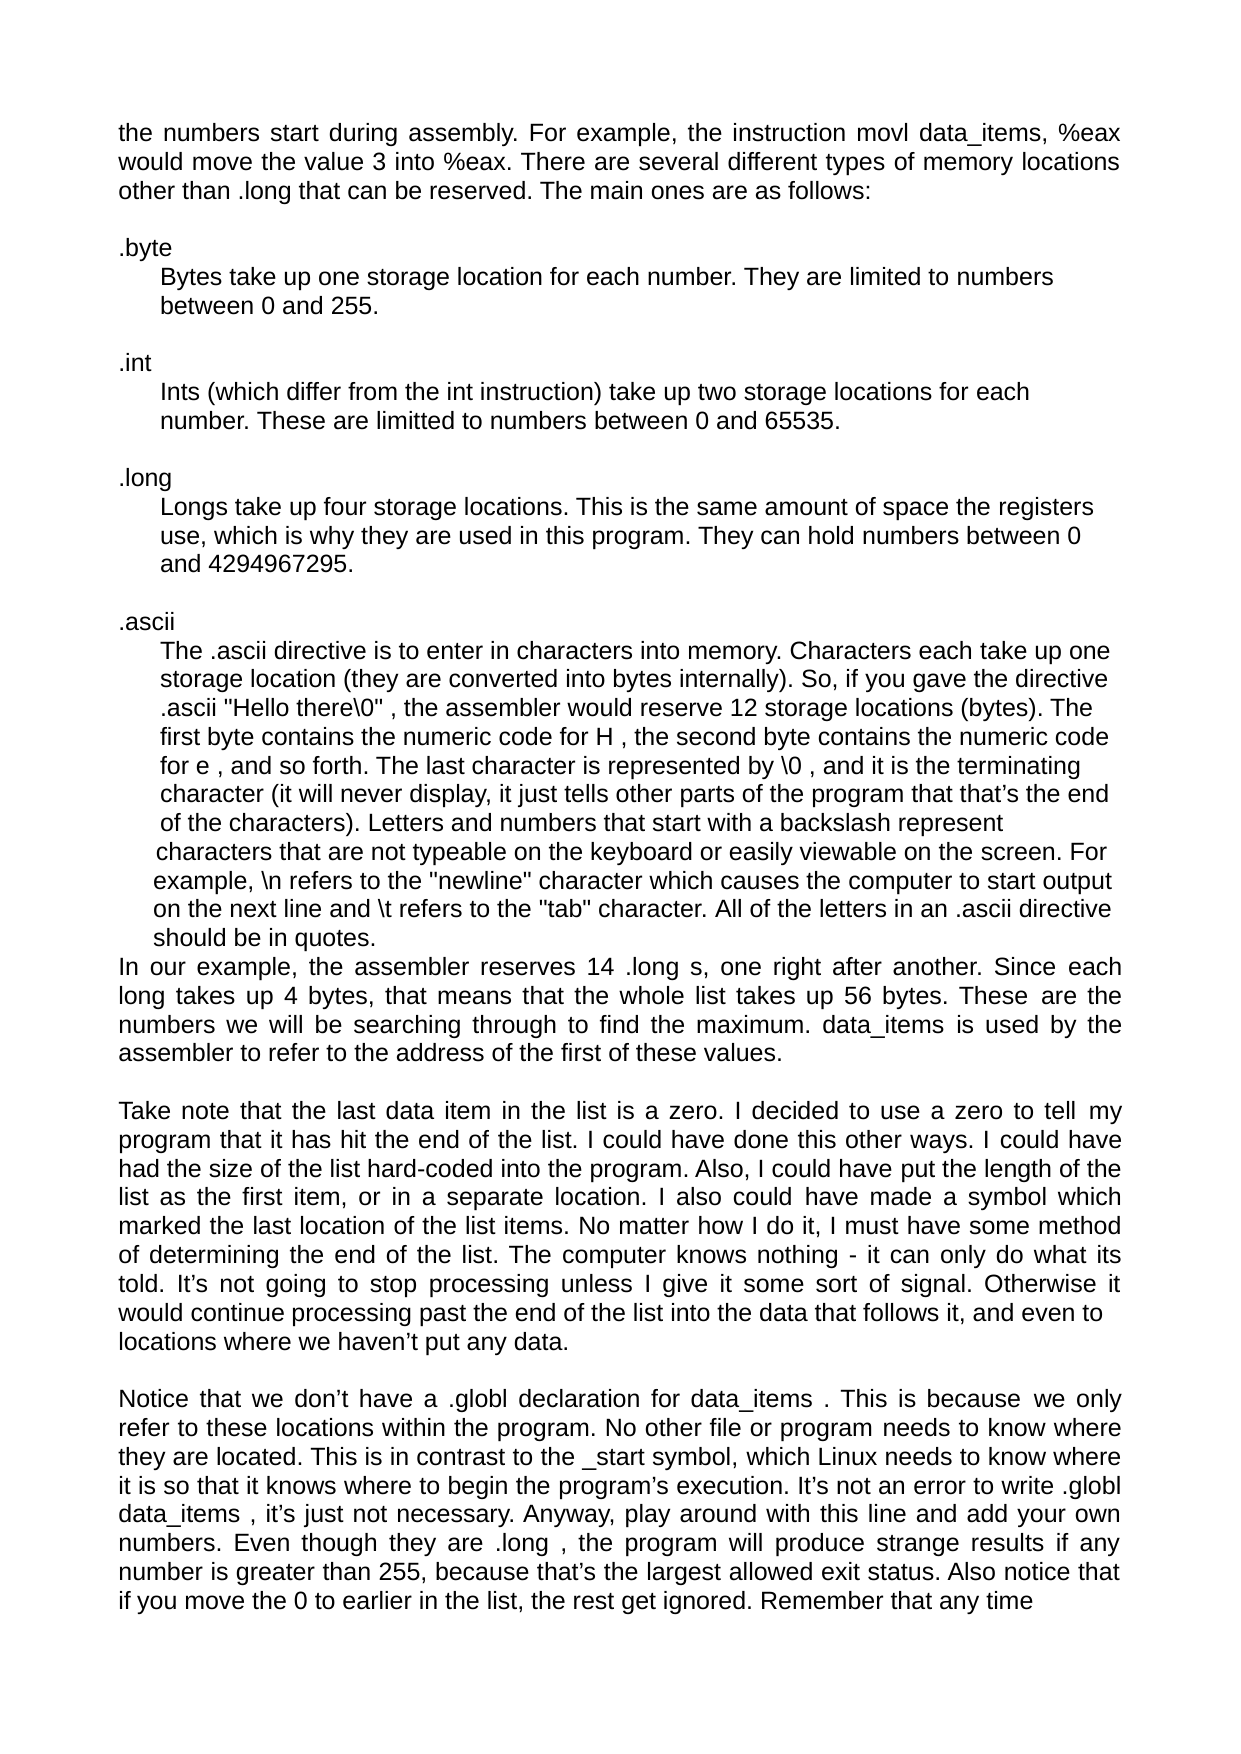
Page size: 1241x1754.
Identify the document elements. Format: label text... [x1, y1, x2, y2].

text Notice that we don’t have a .globl declaration for data_items . This is because we only refer to these locations within the program. No other file or program needs to know where they are located. This is in contrast to the _start symbol, which Linux needs to know where it is so that it knows where to begin the program’s execution. It’s not an error to write .globl data_items , it’s just not necessary. Anyway, play around with this line and add your own numbers. Even though they are .long , the program will produce strange results if any number is greater than 255, because that’s the largest allowed exit status. Also notice that if you move the 0 to earlier in the list, the rest get ignored. Remember that any time [118, 1384, 1122, 1615]
text .ascii [118, 607, 1122, 636]
text number. These are limitted to numbers between 0 and 65535. [118, 406, 1122, 434]
text Ints (which differ from the int instruction) take up two storage locations for each [118, 377, 1122, 406]
text character (it will never display, it just tells other parts of the program that that’s the end [118, 779, 1122, 808]
text .ascii "Hello there\0" , the assembler would reserve 12 storage locations (bytes). The [118, 693, 1122, 722]
text between 0 and 255. [118, 291, 1122, 319]
text .byte [118, 233, 1122, 262]
text .int [118, 348, 1122, 377]
text Bytes take up one storage location for each number. They are limited to numbers [118, 262, 1122, 291]
text .long [118, 463, 1122, 492]
text characters that are not typeable on the keyboard or easily viewable on the screen. For [118, 837, 1122, 866]
text on the next line and \t refers to the "tab" character. All of the letters in an .ascii directive [118, 894, 1122, 923]
text the numbers start during assembly. For example, the instruction movl data_items, %eax would move the value 3 into %eax. There are several different types of memory locations other than .long that can be reserved. The main ones are as follows: [118, 118, 1122, 204]
text The .ascii directive is to enter in characters into memory. Characters each take up one [118, 636, 1122, 664]
text Longs take up four storage locations. This is the same amount of space the registers [118, 492, 1122, 521]
text storage location (they are converted into bytes internally). So, if you gave the directive [118, 664, 1122, 693]
text locations where we haven’t put any data. [118, 1327, 1122, 1355]
text In our example, the assembler reserves 14 .long s, one right after another. Since each long takes up 4 bytes, that means that the whole list takes up 56 bytes. These are the numbers we will be searching through to find the maximum. data_items is used by the assembler to refer to the address of the first of these values. [118, 952, 1122, 1067]
text use, which is why they are used in this program. They can hold numbers between 0 [118, 521, 1122, 549]
text example, \n refers to the "newline" character which causes the computer to start output [118, 866, 1122, 894]
text Take note that the last data item in the list is a zero. I decided to use a zero to tell my program that it has hit the end of the list. I could have done this other ways. I could have had the size of the list hard-coded into the program. Also, I could have put the length of the list as the first item, or in a separate location. I also could have made a symbol which marked the last location of the list items. No matter how I do it, I must have some method of determining the end of the list. The computer knows nothing - it can only do what its told. It’s not going to stop processing unless I give it some sort of signal. Otherwise it would continue processing past the end of the list into the data that follows it, and even to [118, 1096, 1122, 1327]
text of the characters). Letters and numbers that start with a backslash represent [118, 808, 1122, 837]
text should be in quotes. [118, 923, 1122, 952]
text and 4294967295. [118, 549, 1122, 578]
text for e , and so forth. The last character is represented by \0 , and it is the terminating [118, 751, 1122, 779]
text first byte contains the numeric code for H , the second byte contains the numeric code [118, 722, 1122, 751]
